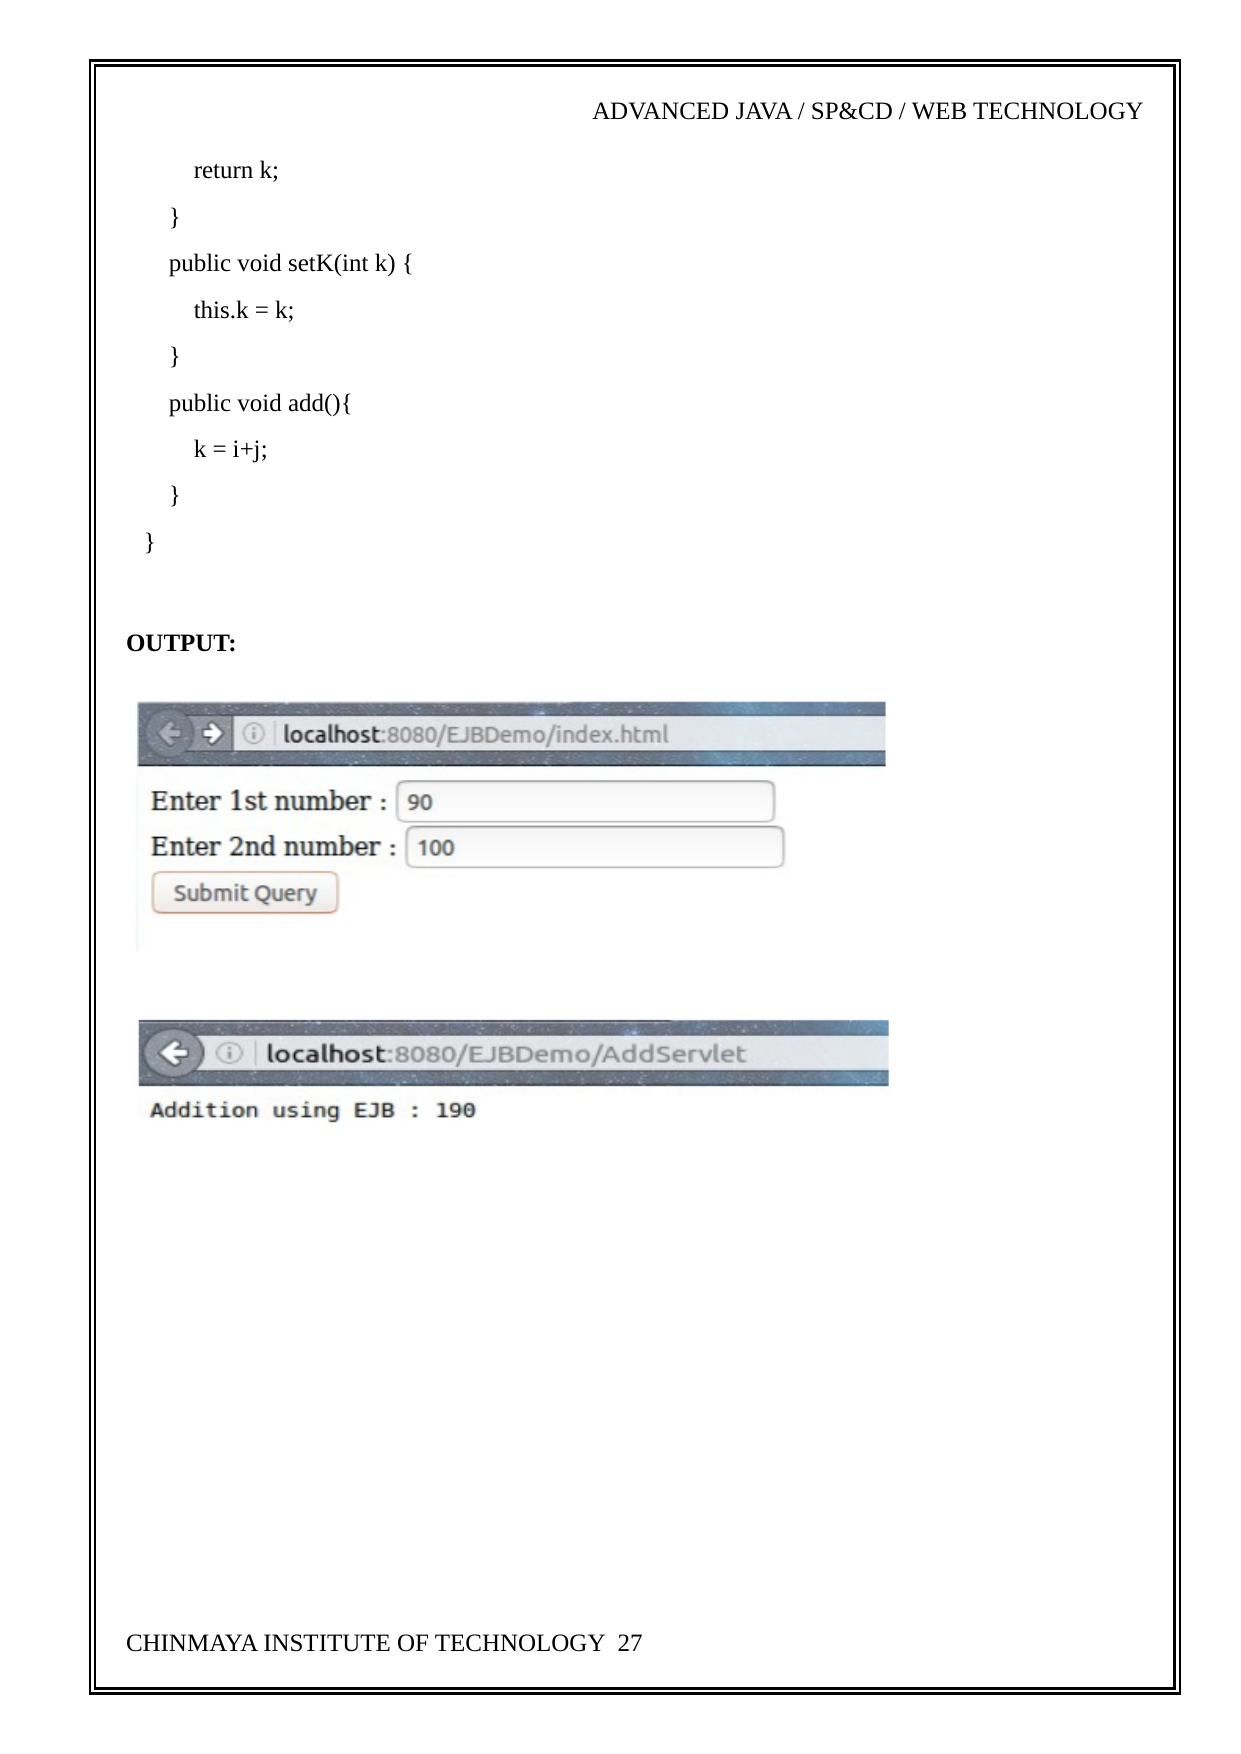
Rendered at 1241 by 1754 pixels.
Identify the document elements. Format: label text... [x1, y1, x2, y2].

text } [143, 527, 1126, 556]
text } [143, 202, 1126, 231]
text } [143, 341, 1126, 370]
text OUTPUT: [126, 628, 1144, 657]
text } [143, 481, 1126, 509]
text return k; [143, 155, 1126, 184]
text public void add(){ [143, 388, 1126, 416]
text public void setK(int k) { [143, 248, 1126, 277]
text k = i+j; [143, 434, 1126, 463]
picture [125, 700, 900, 1138]
text this.k = k; [143, 295, 1126, 323]
